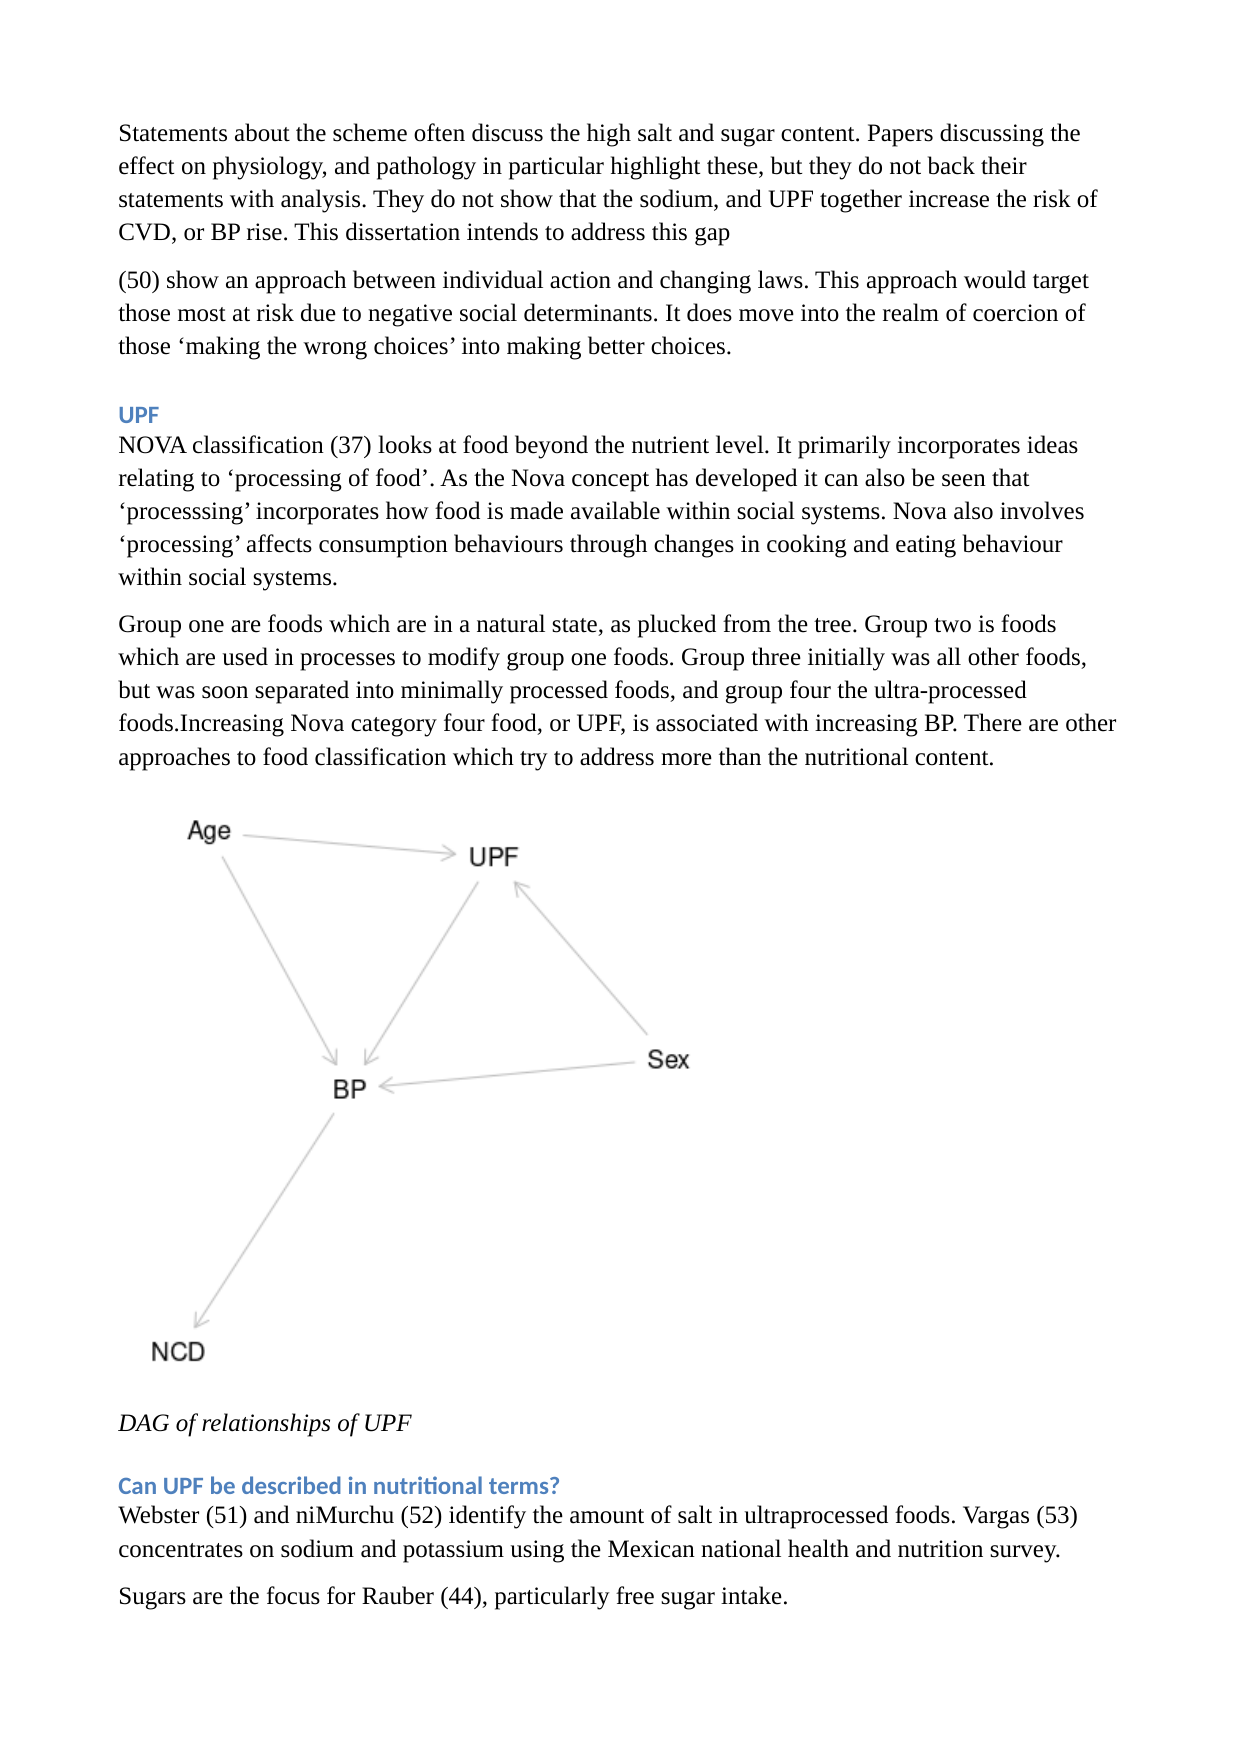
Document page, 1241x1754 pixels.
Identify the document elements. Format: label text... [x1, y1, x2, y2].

picture [118, 789, 725, 1396]
text (50) show an approach between individual action and changing laws. This approach would target those most at risk due to negative social determinants. It does move into the realm of coercion of those ‘making the wrong choices’ into making better choices. [118, 265, 1122, 359]
subtitle UPF [118, 399, 1122, 430]
text Statements about the scheme often discuss the high salt and sugar content. Papers discussing the effect on physiology, and pathology in particular highlight these, but they do not back their statements with analysis. They do not show that the sodium, and UPF together increase the risk of CVD, or BP rise. This dissertation intends to address this gap [118, 118, 1122, 246]
text Webster (51) and niMurchu (52) identify the amount of salt in ultraprocessed foods. Vargas (53) concentrates on sodium and potassium using the Mexican national health and nutrition survey. [118, 1501, 1122, 1562]
text Sugars are the focus for Rauber (44), particularly free sugar intake. [118, 1581, 1122, 1610]
subtitle Can UPF be described in nutritional terms? [118, 1470, 1122, 1501]
text NOVA classification (37) looks at food beyond the nutrient level. It primarily incorporates ideas relating to ‘processing of food’. As the Nova concept has developed it can also be seen that ‘processsing’ incorporates how food is made available within social systems. Nova also involves ‘processing’ affects consumption behaviours through changes in cooking and eating behaviour within social systems. [118, 430, 1122, 591]
text DAG of relationships of UPF [118, 1408, 1122, 1437]
text Group one are foods which are in a natural state, as plucked from the tree. Group two is foods which are used in processes to modify group one foods. Group three initially was all other foods, but was soon separated into minimally processed foods, and group four the ultra-processed foods.Increasing Nova category four food, or UPF, is associated with increasing BP. There are other approaches to food classification which try to address more than the nutritional content. [118, 609, 1122, 770]
